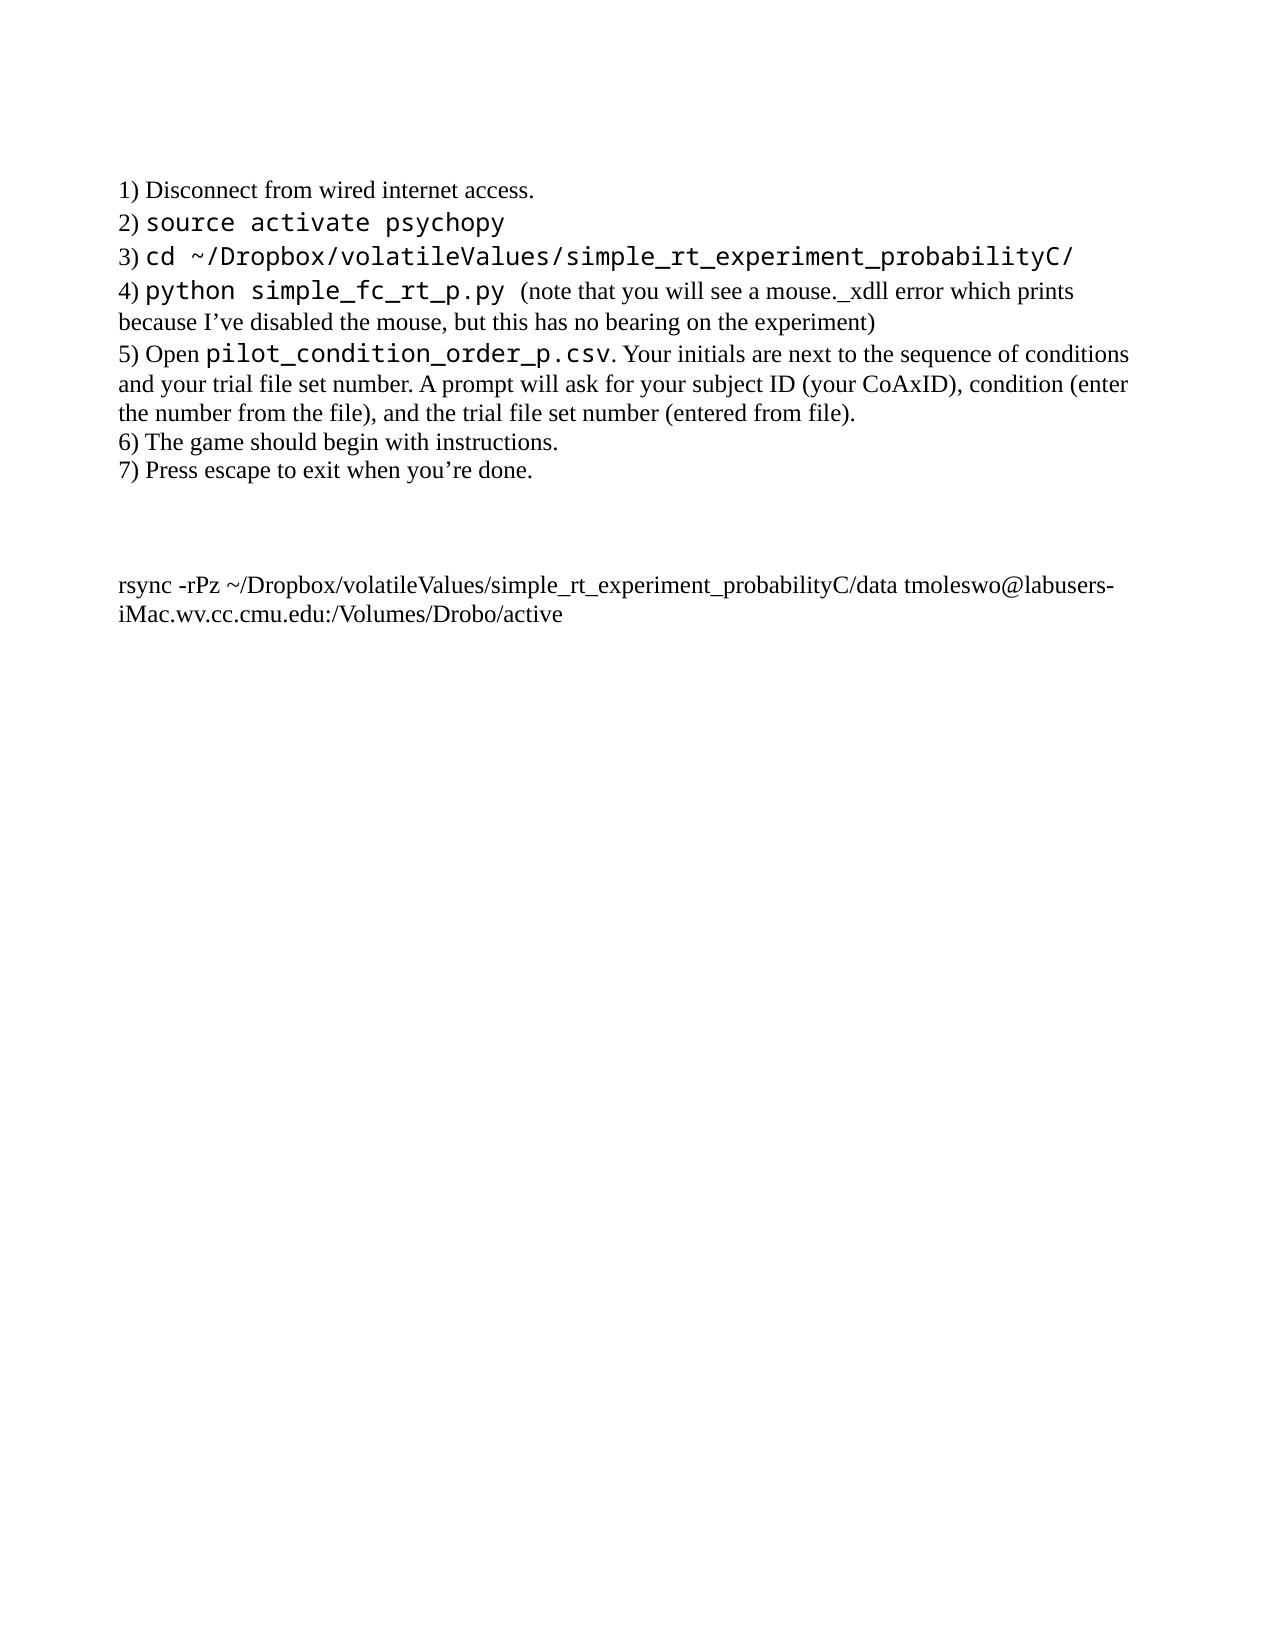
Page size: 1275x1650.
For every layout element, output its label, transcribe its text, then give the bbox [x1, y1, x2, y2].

text 1) Disconnect from wired internet access. [118, 176, 1157, 204]
text 6) The game should begin with instructions. [118, 427, 1157, 456]
text 7) Press escape to exit when you’re done. [118, 456, 1157, 484]
text 4) python simple_fc_rt_p.py (note that you will see a mouse._xdll error which prints because I’ve disabled the mouse, but this has no bearing on the experiment) [118, 272, 1157, 335]
text 3) cd ~/Dropbox/volatileValues/simple_rt_experiment_probabilityC/ [118, 238, 1157, 272]
text 2) source activate psychopy [118, 204, 1157, 238]
text 5) Open pilot_condition_order_p.csv. Your initials are next to the sequence of conditions and your trial file set number. A prompt will ask for your subject ID (your CoAxID), condition (enter the number from the file), and the trial file set number (entered from file). [118, 335, 1157, 427]
text rsync -rPz ~/Dropbox/volatileValues/simple_rt_experiment_probabilityC/data tmoleswo@labusers-iMac.wv.cc.cmu.edu:/Volumes/Drobo/active [118, 571, 1157, 628]
